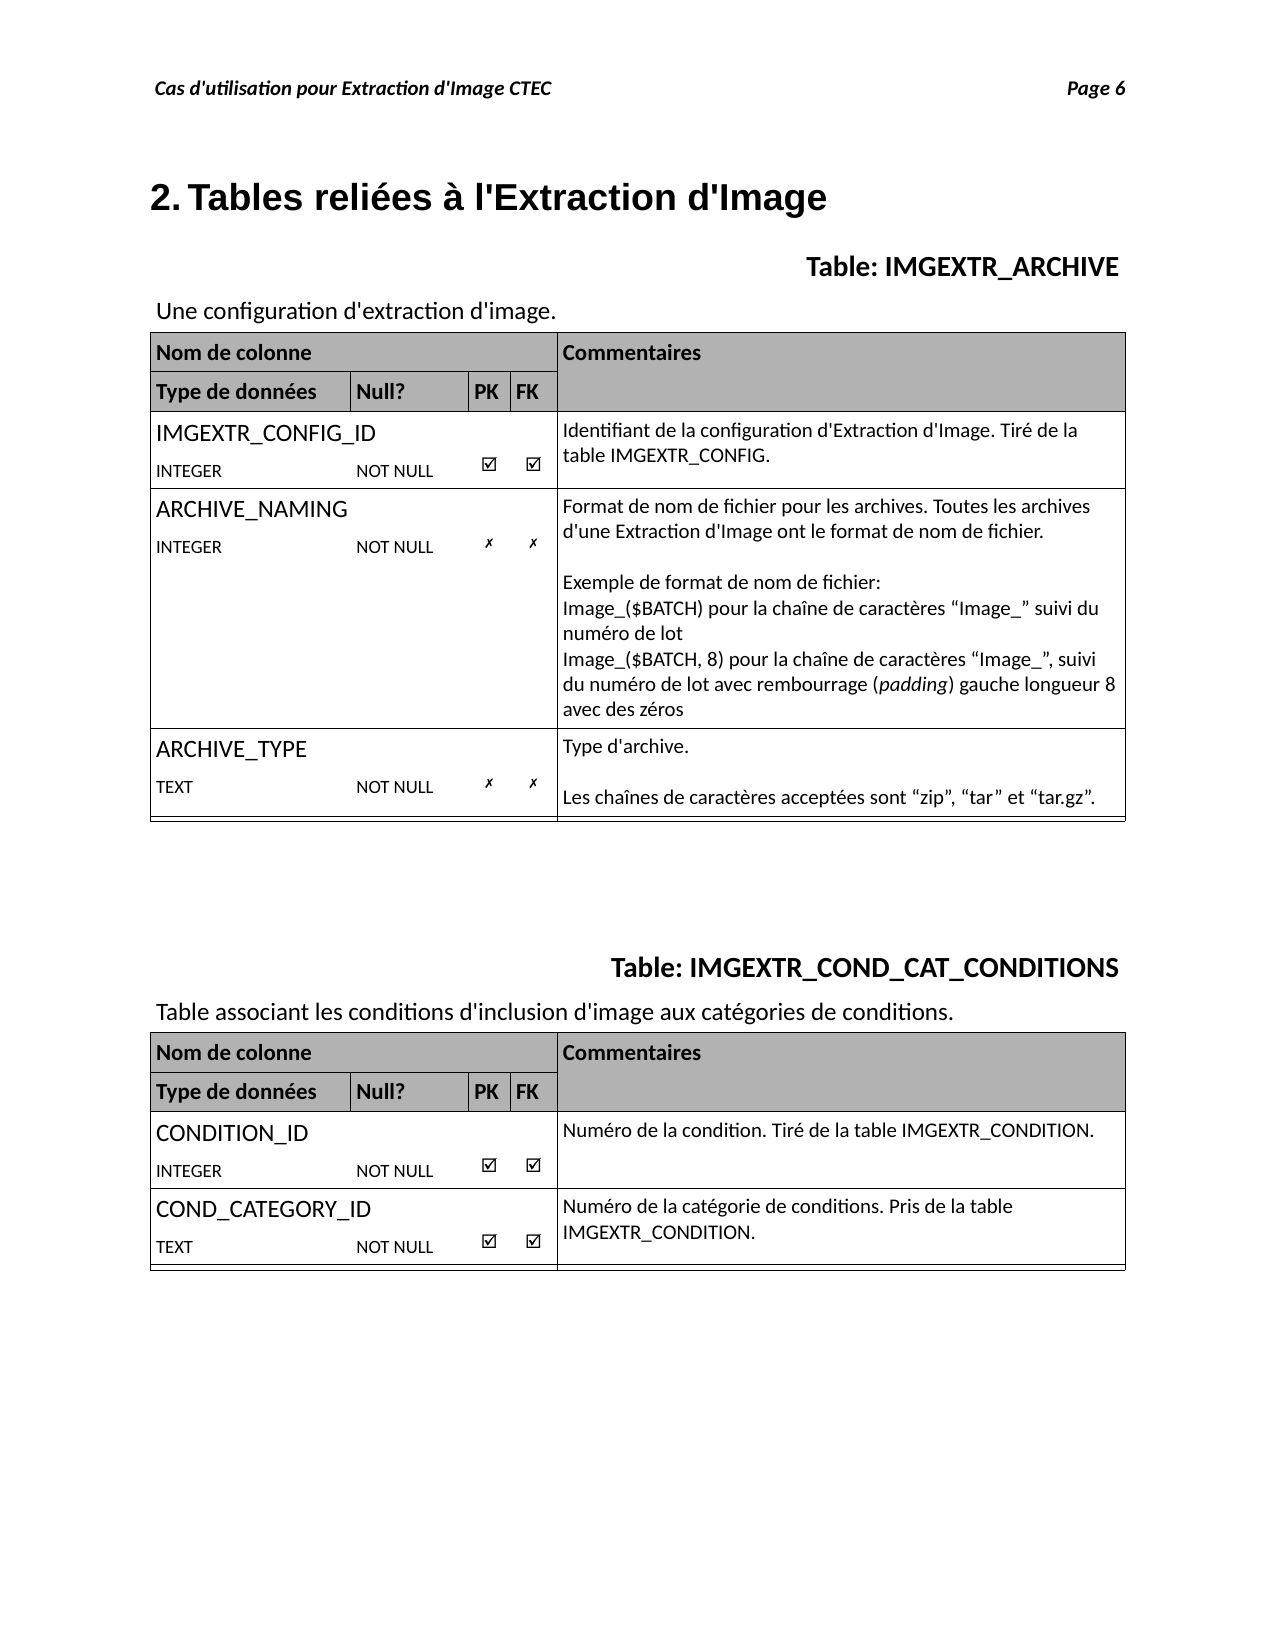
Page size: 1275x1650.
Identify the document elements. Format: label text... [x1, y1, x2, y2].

table_cell [558, 1265, 1125, 1269]
table_cell O [469, 530, 510, 728]
table_cell Nom de colonne [151, 1033, 557, 1072]
table_cell INTEGER [151, 530, 350, 728]
table_cell PK [469, 1073, 510, 1111]
table_cell PK [469, 372, 510, 411]
table_cell INTEGER [151, 1153, 350, 1188]
table_cell NOT NULL [350, 770, 468, 816]
table_cell Null? [351, 1073, 468, 1111]
table_cell NOT NULL [350, 1153, 468, 1188]
table_cell [510, 817, 557, 821]
table_header Table: IMGEXTR_COND_CAT_CONDITIONS [150, 943, 1125, 990]
table_cell ARCHIVE_NAMING [151, 489, 557, 529]
table_cell NOT NULL [350, 530, 468, 728]
table_cell R [469, 1153, 510, 1188]
table_cell [151, 1265, 350, 1269]
table_cell Nom de colonne [151, 333, 557, 371]
table_cell Commentaires [558, 333, 1125, 411]
table_cell R [510, 453, 557, 487]
table_cell [151, 817, 350, 821]
table_cell Format de nom de fichier pour les archives. Toutes les archives d'une Extraction d'Image ont le format de nom de fichier. Exemple de format de nom de fichier: Image_($BATCH) pour la chaîne de caractères “Image_” suivi du numéro de lot Image_($BATCH, 8) pour la chaîne de caractères “Image_”, suivi du numéro de lot avec rembourrage (padding) gauche longueur 8 avec des zéros [558, 489, 1125, 728]
table_cell R [510, 1153, 557, 1188]
table_cell Numéro de la catégorie de conditions. Pris de la table IMGEXTR_CONDITION. [558, 1189, 1125, 1264]
table_cell FK [511, 1073, 557, 1111]
table_cell O [510, 530, 557, 728]
table_cell Null? [351, 372, 468, 411]
table_cell R [510, 1230, 557, 1264]
table_header Table: IMGEXTR_ARCHIVE [150, 243, 1125, 290]
table_cell NOT NULL [350, 1230, 468, 1264]
table_cell INTEGER [151, 453, 350, 487]
table_cell Table associant les conditions d'inclusion d'image aux catégories de conditions. [150, 990, 1125, 1032]
table_cell Type de données [151, 1073, 350, 1111]
table_cell [469, 1265, 510, 1269]
table_cell [350, 817, 468, 821]
table_cell Type de données [151, 372, 350, 411]
table_cell Type d'archive. Les chaînes de caractères acceptées sont “zip”, “tar” et “tar.gz”. [558, 729, 1125, 816]
table_cell COND_CATEGORY_ID [151, 1189, 557, 1230]
table_cell R [469, 1230, 510, 1264]
table_cell NOT NULL [350, 453, 468, 487]
table_cell IMGEXTR_CONFIG_ID [151, 412, 557, 453]
subtitle Tables reliées à l'Extraction d'Image [150, 175, 1125, 218]
table_cell [350, 1265, 468, 1269]
table_cell ARCHIVE_TYPE [151, 729, 557, 770]
table_cell TEXT [151, 770, 350, 816]
table_cell O [469, 770, 510, 816]
table_cell TEXT [151, 1230, 350, 1264]
table_cell CONDITION_ID [151, 1112, 557, 1153]
table_cell [510, 1265, 557, 1269]
table_cell O [510, 770, 557, 816]
table_cell [469, 817, 510, 821]
table_cell Identifiant de la configuration d'Extraction d'Image. Tiré de la table IMGEXTR_CONFIG. [558, 412, 1125, 487]
table_cell [558, 817, 1125, 821]
table_cell Commentaires [558, 1033, 1125, 1111]
table_cell R [469, 453, 510, 487]
table_cell Numéro de la condition. Tiré de la table IMGEXTR_CONDITION. [558, 1112, 1125, 1188]
table_cell FK [511, 372, 557, 411]
table_cell Une configuration d'extraction d'image. [150, 290, 1125, 332]
